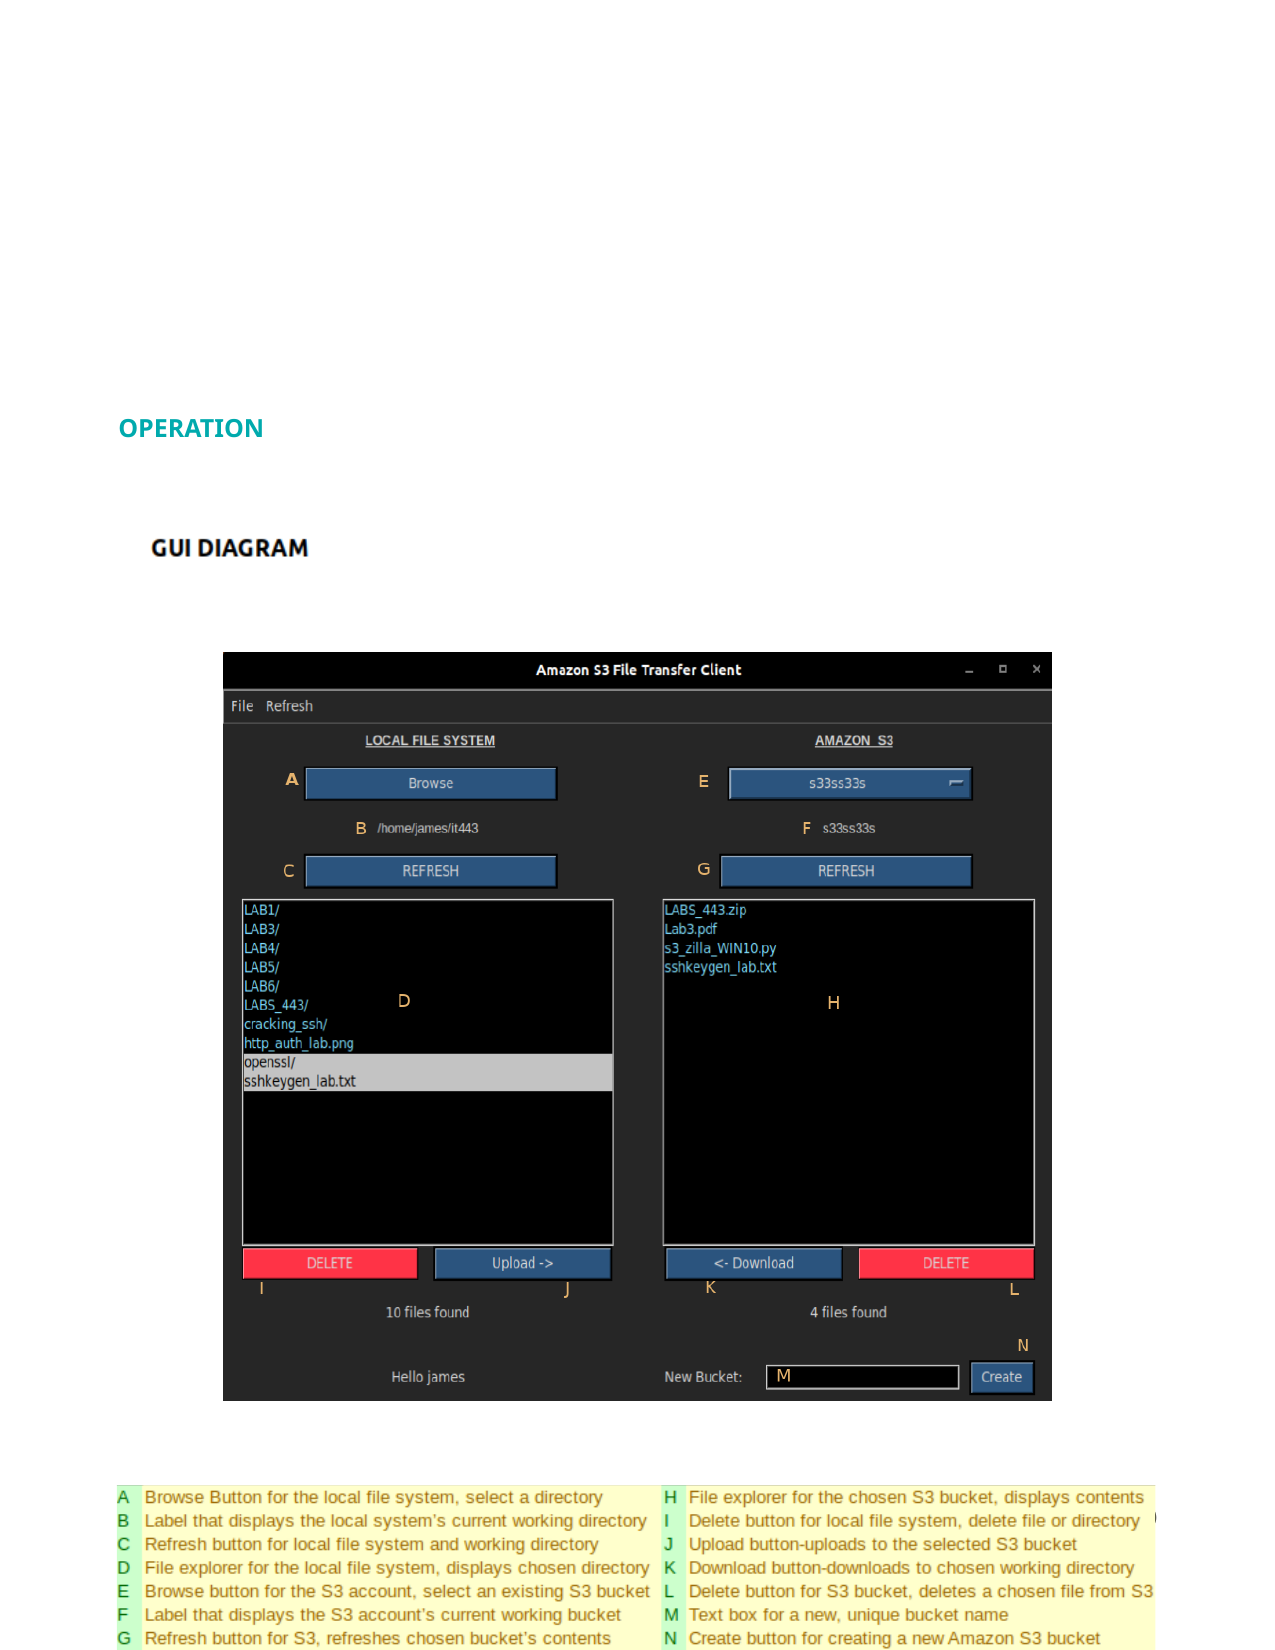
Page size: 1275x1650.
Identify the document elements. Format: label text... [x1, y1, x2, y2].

picture [72, 461, 1203, 1650]
text OPERATION [118, 411, 1157, 445]
